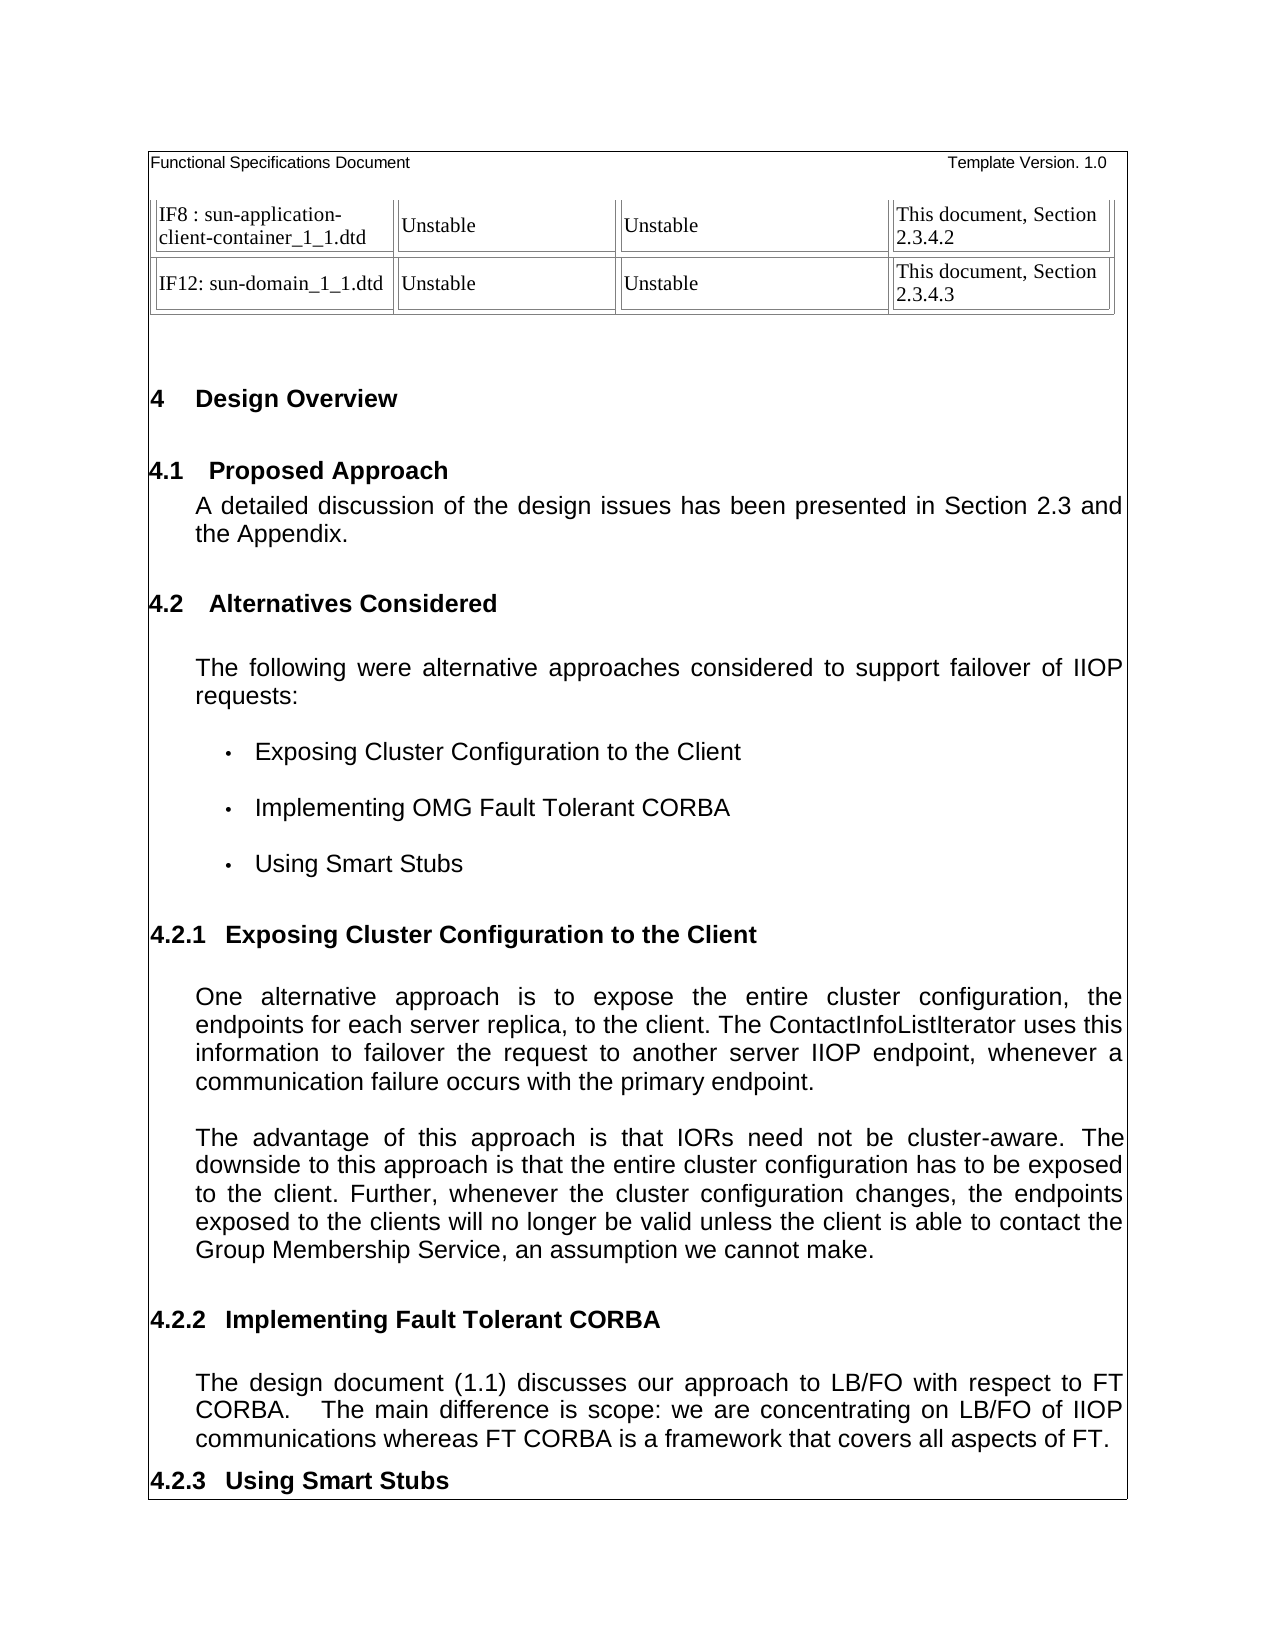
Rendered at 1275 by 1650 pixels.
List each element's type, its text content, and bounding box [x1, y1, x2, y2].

table_cell IF12: sun-domain_1_1.dtd [151, 258, 393, 314]
table_cell This document, Section 2.3.4.3 [889, 258, 1114, 314]
table_cell Unstable [394, 200, 615, 257]
text The design document (??) discusses our approach to LB/FO with respect to FT CORBA. The main difference is scope: we are concentrating on LB/FO of IIOP communications whereas FT CORBA is a framework that covers all aspects of FT. [195, 1368, 1125, 1452]
subtitle Proposed Approach [149, 457, 1125, 485]
list Implementing OMG Fault Tolerant CORBA [225, 794, 1125, 822]
text A detailed discussion of the design issues has been presented in Section 2.3 and the Appendix. [195, 492, 1125, 548]
text The advantage of this approach is that IORs need not be cluster-aware. The downside to this approach is that the entire cluster configuration has to be exposed to the client. Further, whenever the cluster configuration changes, the endpoints exposed to the clients will no longer be valid unless the client is able to contact the Group Membership Service, an assumption we cannot make. [195, 1123, 1125, 1263]
text The following were alternative approaches considered to support failover of IIOP requests: [195, 654, 1125, 710]
table_cell Unstable [616, 258, 888, 314]
text One alternative approach is to expose the entire cluster configuration, the endpoints for each server replica, to the client. The ContactInfoListIterator uses this information to failover the request to another server IIOP endpoint, whenever a communication failure occurs with the primary endpoint. [195, 983, 1125, 1095]
list Exposing Cluster Configuration to the Client [225, 738, 1125, 766]
table_cell This document, Section 2.3.4.2 [889, 200, 1114, 257]
subtitle Alternatives Considered [149, 590, 1125, 618]
subtitle Design Overview [150, 385, 1125, 413]
table_cell Unstable [616, 200, 888, 257]
list Using Smart Stubs [225, 850, 1125, 878]
subtitle Exposing Cluster Configuration to the Client [150, 921, 1125, 949]
table_cell IF8 : sun-application-client-container_1_1.dtd [151, 200, 393, 257]
subtitle Using Smart Stubs [150, 1467, 1125, 1495]
table_cell Unstable [394, 258, 615, 314]
subtitle Implementing Fault Tolerant CORBA [150, 1306, 1125, 1334]
